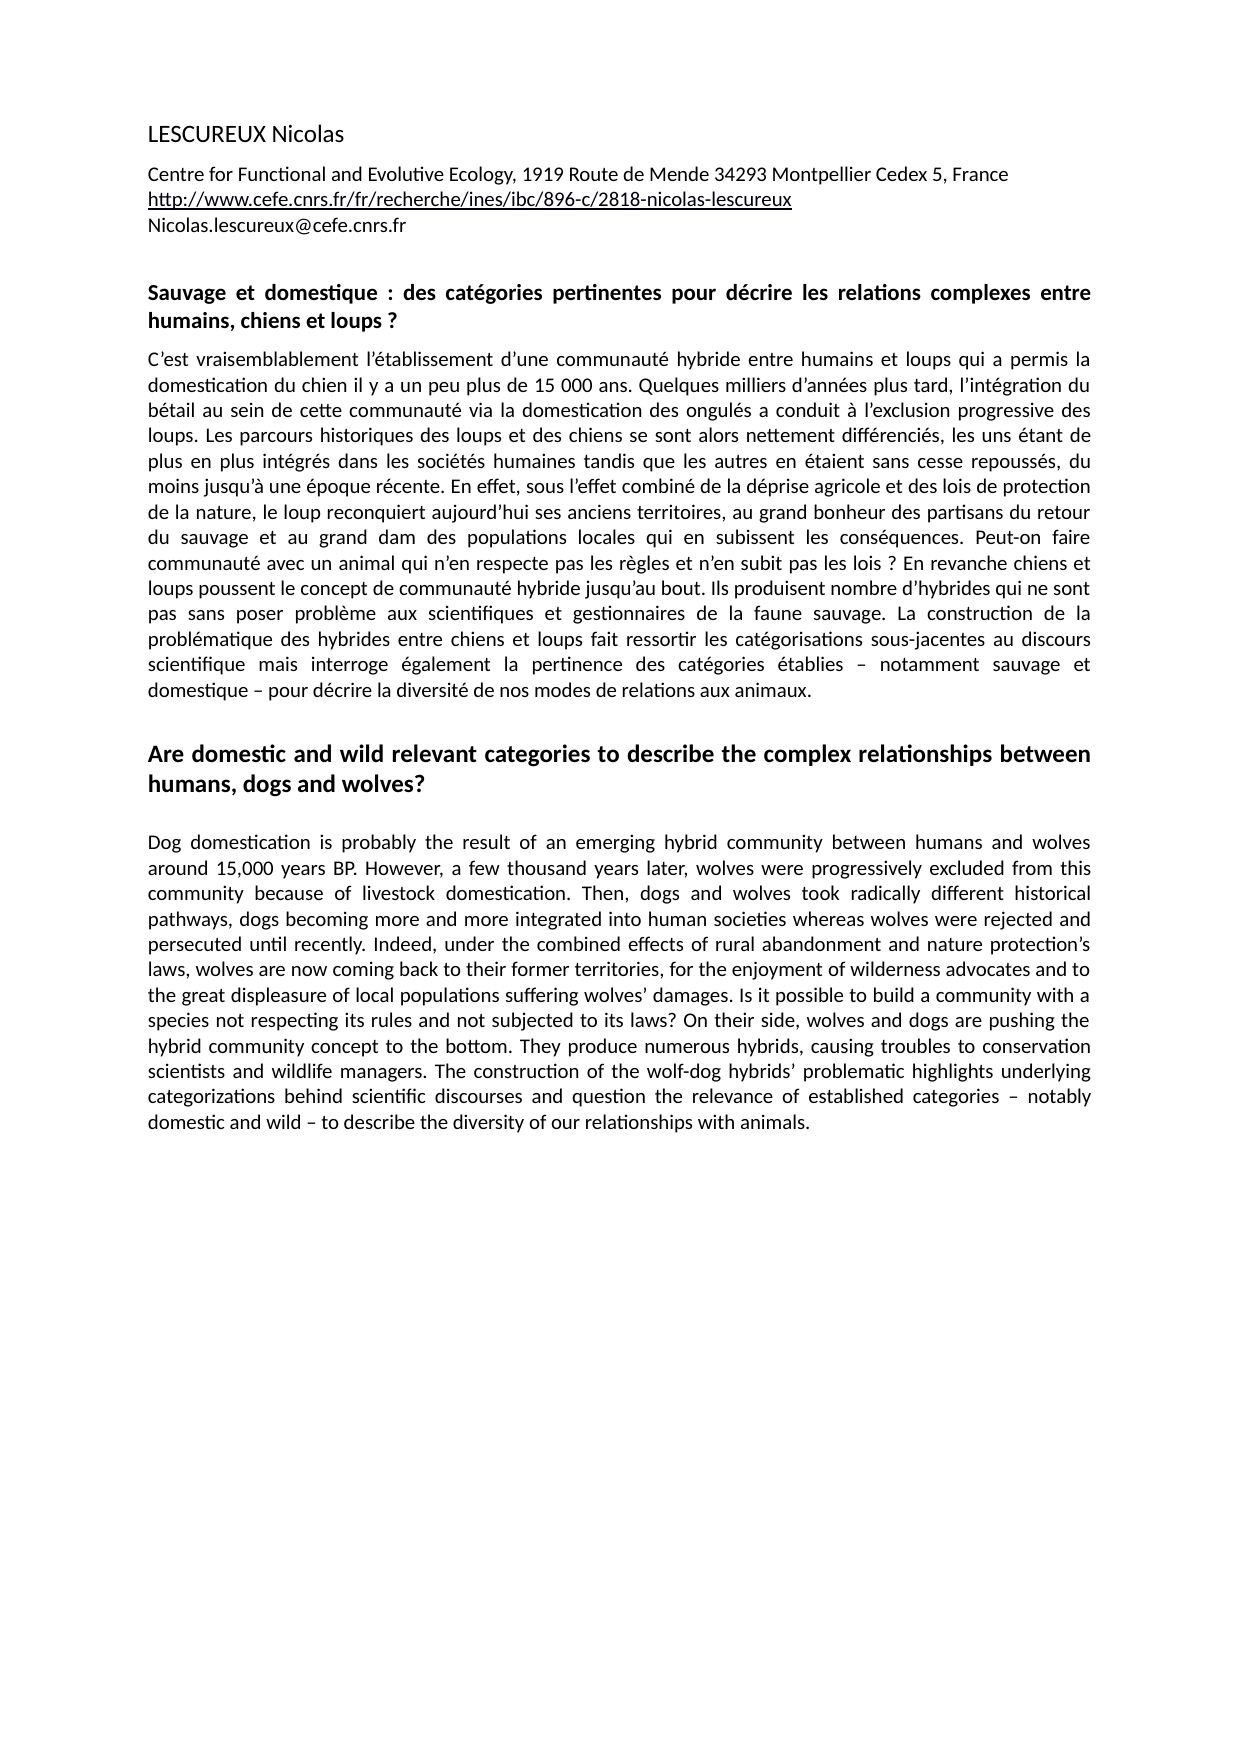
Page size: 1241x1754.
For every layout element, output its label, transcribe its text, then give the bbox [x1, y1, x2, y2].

text Are domestic and wild relevant categories to describe the complex relationships between humans, dogs and wolves? [148, 738, 1092, 799]
text http://www.cefe.cnrs.fr/fr/recherche/ines/ibc/896-c/2818-nicolas-lescureux [148, 187, 1092, 212]
text Sauvage et domestique : des catégories pertinentes pour décrire les relations complexes entre humains, chiens et loups ? [148, 278, 1092, 334]
text C’est vraisemblablement l’établissement d’une communauté hybride entre humains et loups qui a permis la domestication du chien il y a un peu plus de 15 000 ans. Quelques milliers d’années plus tard, l’intégration du bétail au sein de cette communauté via la domestication des ongulés a conduit à l’exclusion progressive des loups. Les parcours historiques des loups et des chiens se sont alors nettement différenciés, les uns étant de plus en plus intégrés dans les sociétés humaines tandis que les autres en étaient sans cesse repoussés, du moins jusqu’à une époque récente. En effet, sous l’effet combiné de la déprise agricole et des lois de protection de la nature, le loup reconquiert aujourd’hui ses anciens territoires, au grand bonheur des partisans du retour du sauvage et au grand dam des populations locales qui en subissent les conséquences. Peut-on faire communauté avec un animal qui n’en respecte pas les règles et n’en subit pas les lois ? En revanche chiens et loups poussent le concept de communauté hybride jusqu’au bout. Ils produisent nombre d’hybrides qui ne sont pas sans poser problème aux scientifiques et gestionnaires de la faune sauvage. La construction de la problématique des hybrides entre chiens et loups fait ressortir les catégorisations sous-jacentes au discours scientifique mais interroge également la pertinence des catégories établies – notamment sauvage et domestique – pour décrire la diversité de nos modes de relations aux animaux. [148, 346, 1092, 702]
text LESCUREUX Nicolas [148, 118, 1092, 149]
text Dog domestication is probably the result of an emerging hybrid community between humans and wolves around 15,000 years BP. However, a few thousand years later, wolves were progressively excluded from this community because of livestock domestication. Then, dogs and wolves took radically different historical pathways, dogs becoming more and more integrated into human societies whereas wolves were rejected and persecuted until recently. Indeed, under the combined effects of rural abandonment and nature protection’s laws, wolves are now coming back to their former territories, for the enjoyment of wilderness advocates and to the great displeasure of local populations suffering wolves’ damages. Is it possible to build a community with a species not respecting its rules and not subjected to its laws? On their side, wolves and dogs are pushing the hybrid community concept to the bottom. They produce numerous hybrids, causing troubles to conservation scientists and wildlife managers. The construction of the wolf-dog hybrids’ problematic highlights underlying categorizations behind scientific discourses and question the relevance of established categories – notably domestic and wild – to describe the diversity of our relationships with animals. [148, 829, 1092, 1134]
text Nicolas.lescureux@cefe.cnrs.fr [148, 212, 1092, 237]
text Centre for Functional and Evolutive Ecology, 1919 Route de Mende 34293 Montpellier Cedex 5, France [148, 161, 1092, 187]
